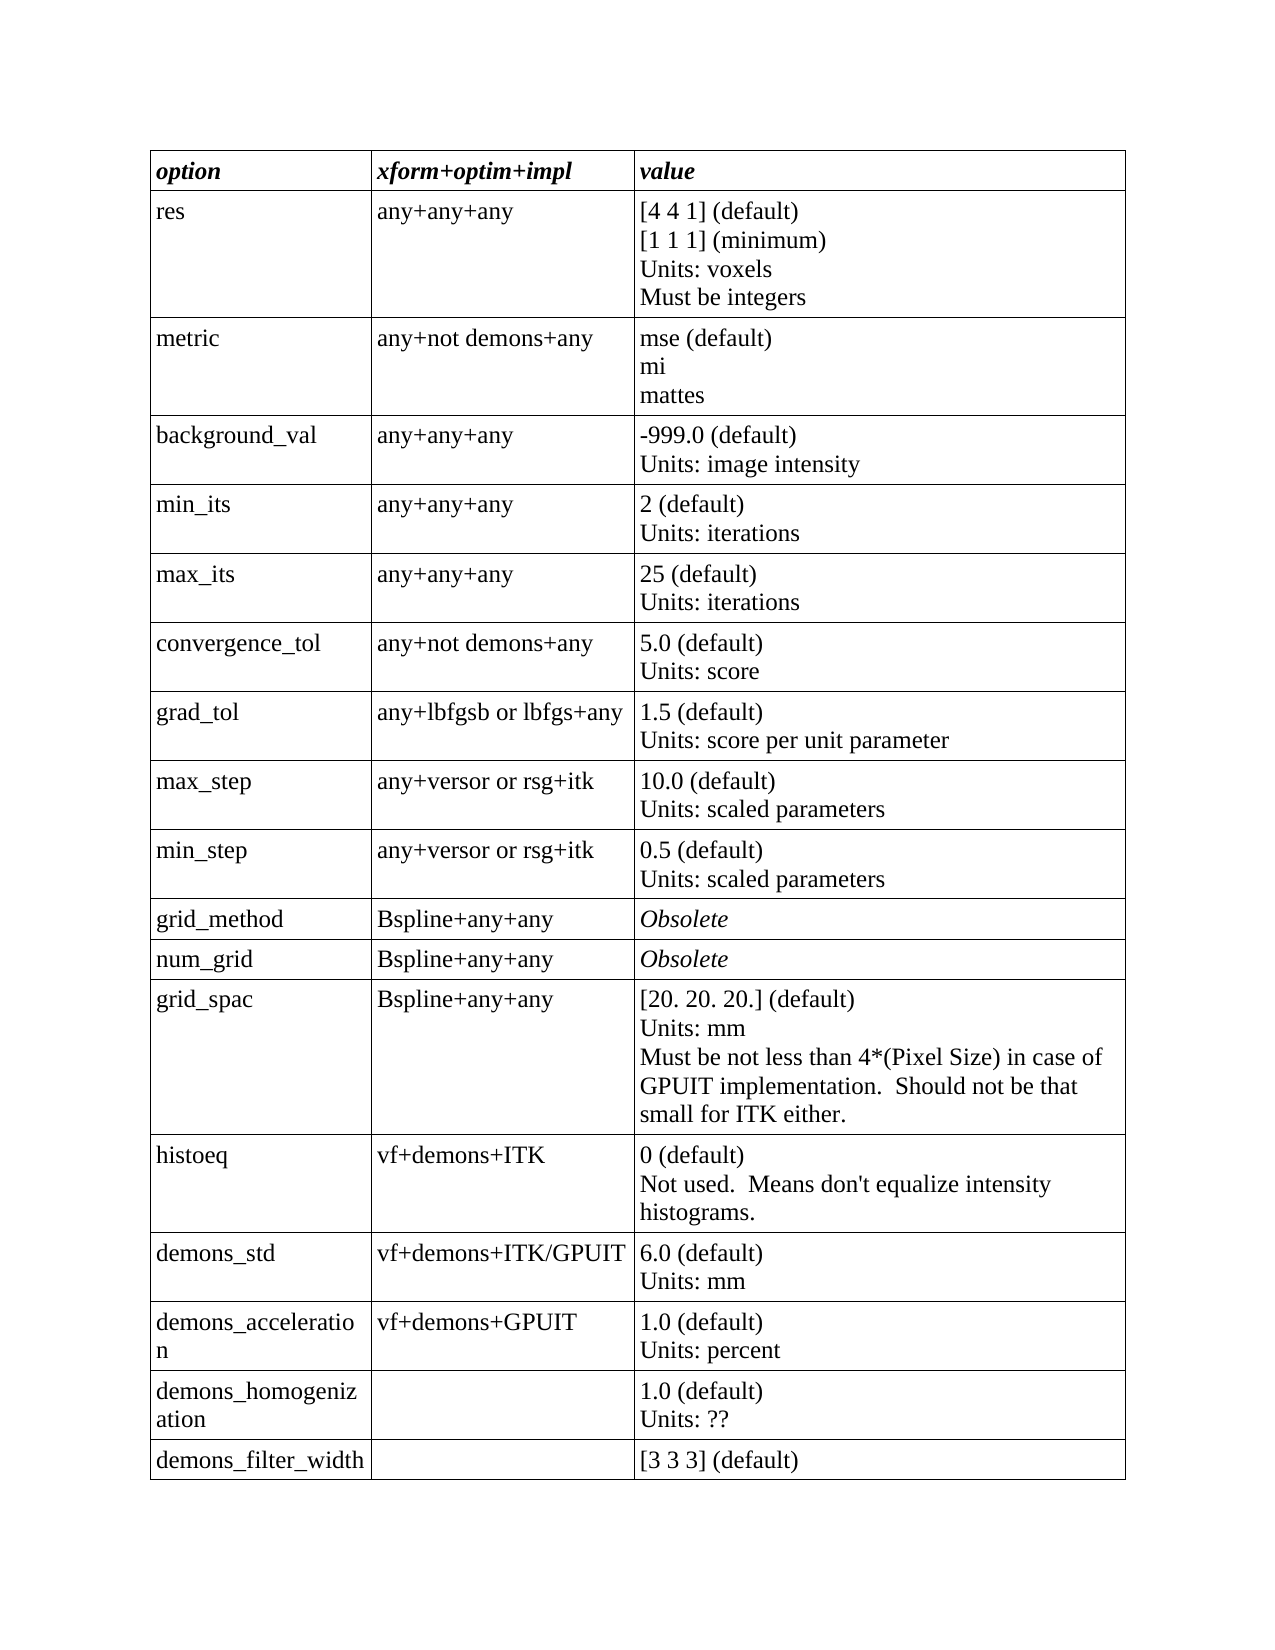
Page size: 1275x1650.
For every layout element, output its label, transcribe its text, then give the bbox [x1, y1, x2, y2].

table_cell num_grid [151, 940, 371, 979]
table_cell histoeq [151, 1135, 371, 1232]
table_cell any+any+any [372, 554, 634, 622]
table_cell res [151, 191, 371, 317]
table_cell 10.0 (default) Units: scaled parameters [635, 761, 1125, 829]
table_header option [151, 151, 371, 190]
table_cell min_step [151, 830, 371, 898]
table_cell vf+demons+GPUIT [372, 1302, 634, 1370]
table_cell grid_method [151, 899, 371, 938]
table_cell [372, 1371, 634, 1439]
table_cell 5.0 (default) Units: score [635, 623, 1125, 691]
table_cell any+any+any [372, 191, 634, 317]
table_cell [4 4 1] (default) [1 1 1] (minimum) Units: voxels Must be integers [635, 191, 1125, 317]
table_cell min_its [151, 485, 371, 553]
table_cell 0.5 (default) Units: scaled parameters [635, 830, 1125, 898]
table_cell any+not demons+any [372, 318, 634, 415]
table_cell 0 (default) Not used. Means don't equalize intensity histograms. [635, 1135, 1125, 1232]
table_cell 6.0 (default) Units: mm [635, 1233, 1125, 1301]
table_cell demons_filter_width [151, 1440, 371, 1479]
table_cell grid_spac [151, 980, 371, 1134]
table_cell max_step [151, 761, 371, 829]
table_cell metric [151, 318, 371, 415]
table_cell demons_std [151, 1233, 371, 1301]
table_cell Bspline+any+any [372, 980, 634, 1134]
table_cell Obsolete [635, 940, 1125, 979]
table_cell 1.0 (default) Units: percent [635, 1302, 1125, 1370]
table_cell mse (default) mi mattes [635, 318, 1125, 415]
table_cell any+versor or rsg+itk [372, 830, 634, 898]
table_cell -999.0 (default) Units: image intensity [635, 416, 1125, 484]
table_cell background_val [151, 416, 371, 484]
table_cell 1.0 (default) Units: ?? [635, 1371, 1125, 1439]
table_header value [635, 151, 1125, 190]
table_cell Obsolete [635, 899, 1125, 938]
table_cell 1.5 (default) Units: score per unit parameter [635, 692, 1125, 760]
table_cell convergence_tol [151, 623, 371, 691]
table_cell any+not demons+any [372, 623, 634, 691]
table_cell any+any+any [372, 416, 634, 484]
table_cell demons_homogenization [151, 1371, 371, 1439]
table_cell vf+demons+ITK [372, 1135, 634, 1232]
table_cell Bspline+any+any [372, 940, 634, 979]
table_cell any+versor or rsg+itk [372, 761, 634, 829]
table_cell vf+demons+ITK/GPUIT [372, 1233, 634, 1301]
table_cell any+any+any [372, 485, 634, 553]
table_cell [3 3 3] (default) [635, 1440, 1125, 1479]
table_cell [20. 20. 20.] (default) Units: mm Must be not less than 4*(Pixel Size) in case of GPUIT implementation. Should not be that small for ITK either. [635, 980, 1125, 1134]
table_cell 2 (default) Units: iterations [635, 485, 1125, 553]
table_cell 25 (default) Units: iterations [635, 554, 1125, 622]
table_cell grad_tol [151, 692, 371, 760]
table_cell any+lbfgsb or lbfgs+any [372, 692, 634, 760]
table_header xform+optim+impl [372, 151, 634, 190]
table_cell demons_acceleration [151, 1302, 371, 1370]
table_cell [372, 1440, 634, 1479]
table_cell Bspline+any+any [372, 899, 634, 938]
table_cell max_its [151, 554, 371, 622]
